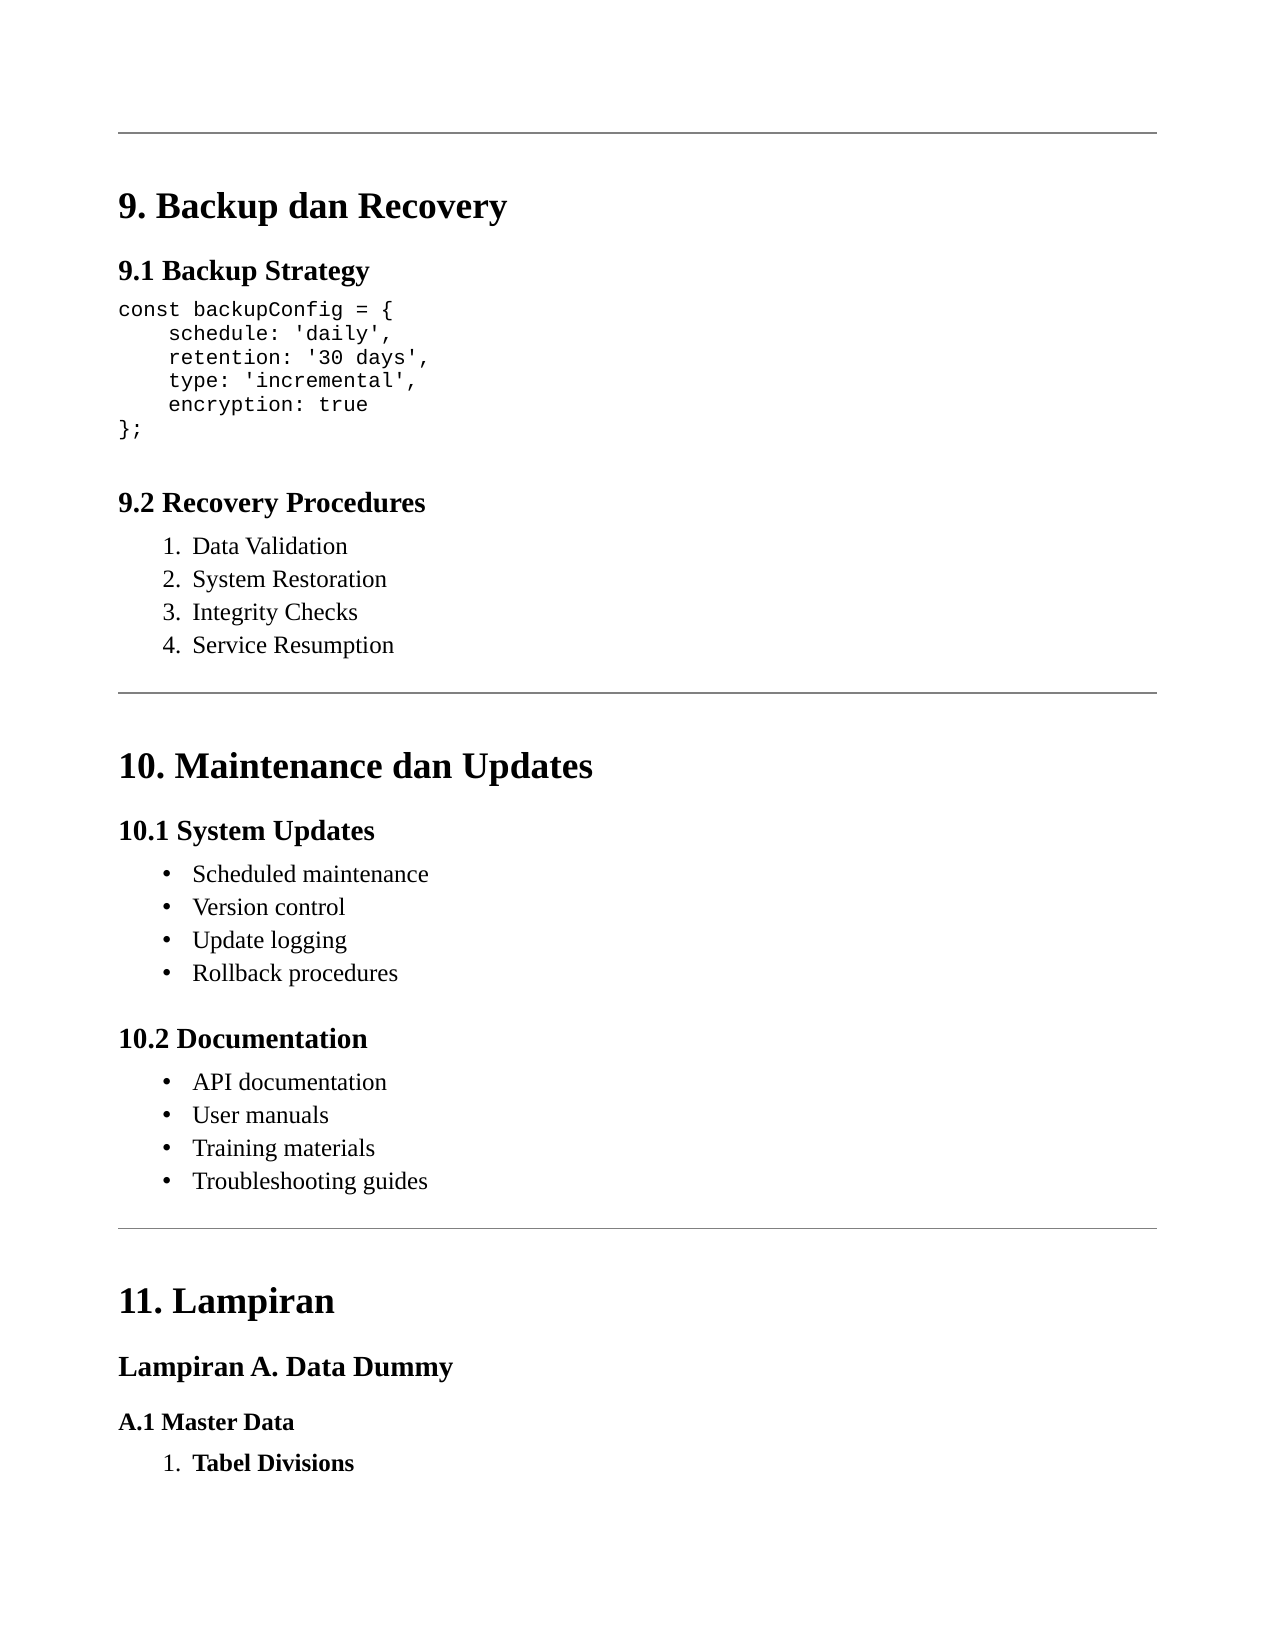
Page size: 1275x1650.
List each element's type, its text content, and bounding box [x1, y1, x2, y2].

text encryption: true [118, 394, 1157, 418]
list Data Validation [162, 531, 1157, 560]
list System Restoration [162, 564, 1157, 593]
text const backupConfig = { [118, 299, 1157, 323]
list Integrity Checks [162, 597, 1157, 626]
list Version control [162, 892, 1157, 921]
text retention: '30 days', [118, 347, 1157, 370]
text type: 'incremental', [118, 370, 1157, 394]
subtitle 9.2 Recovery Procedures [118, 485, 1157, 519]
subtitle 10.2 Documentation [118, 1021, 1157, 1054]
list Training materials [162, 1133, 1157, 1162]
list Troubleshooting guides [162, 1166, 1157, 1194]
subtitle 9.1 Backup Strategy [118, 253, 1157, 287]
text schedule: 'daily', [118, 323, 1157, 347]
subtitle 10. Maintenance dan Updates [118, 743, 1157, 786]
list Service Resumption [162, 631, 1157, 659]
list Tabel Divisions [162, 1448, 1157, 1477]
text }; [118, 418, 1157, 441]
subtitle A.1 Master Data [118, 1407, 1157, 1436]
subtitle 11. Lampiran [118, 1278, 1157, 1322]
subtitle Lampiran A. Data Dummy [118, 1349, 1157, 1382]
subtitle 10.1 System Updates [118, 813, 1157, 847]
list User manuals [162, 1100, 1157, 1128]
list Scheduled maintenance [162, 859, 1157, 888]
list API documentation [162, 1067, 1157, 1096]
list Update logging [162, 926, 1157, 954]
subtitle 9. Backup dan Recovery [118, 183, 1157, 226]
list Rollback procedures [162, 958, 1157, 987]
